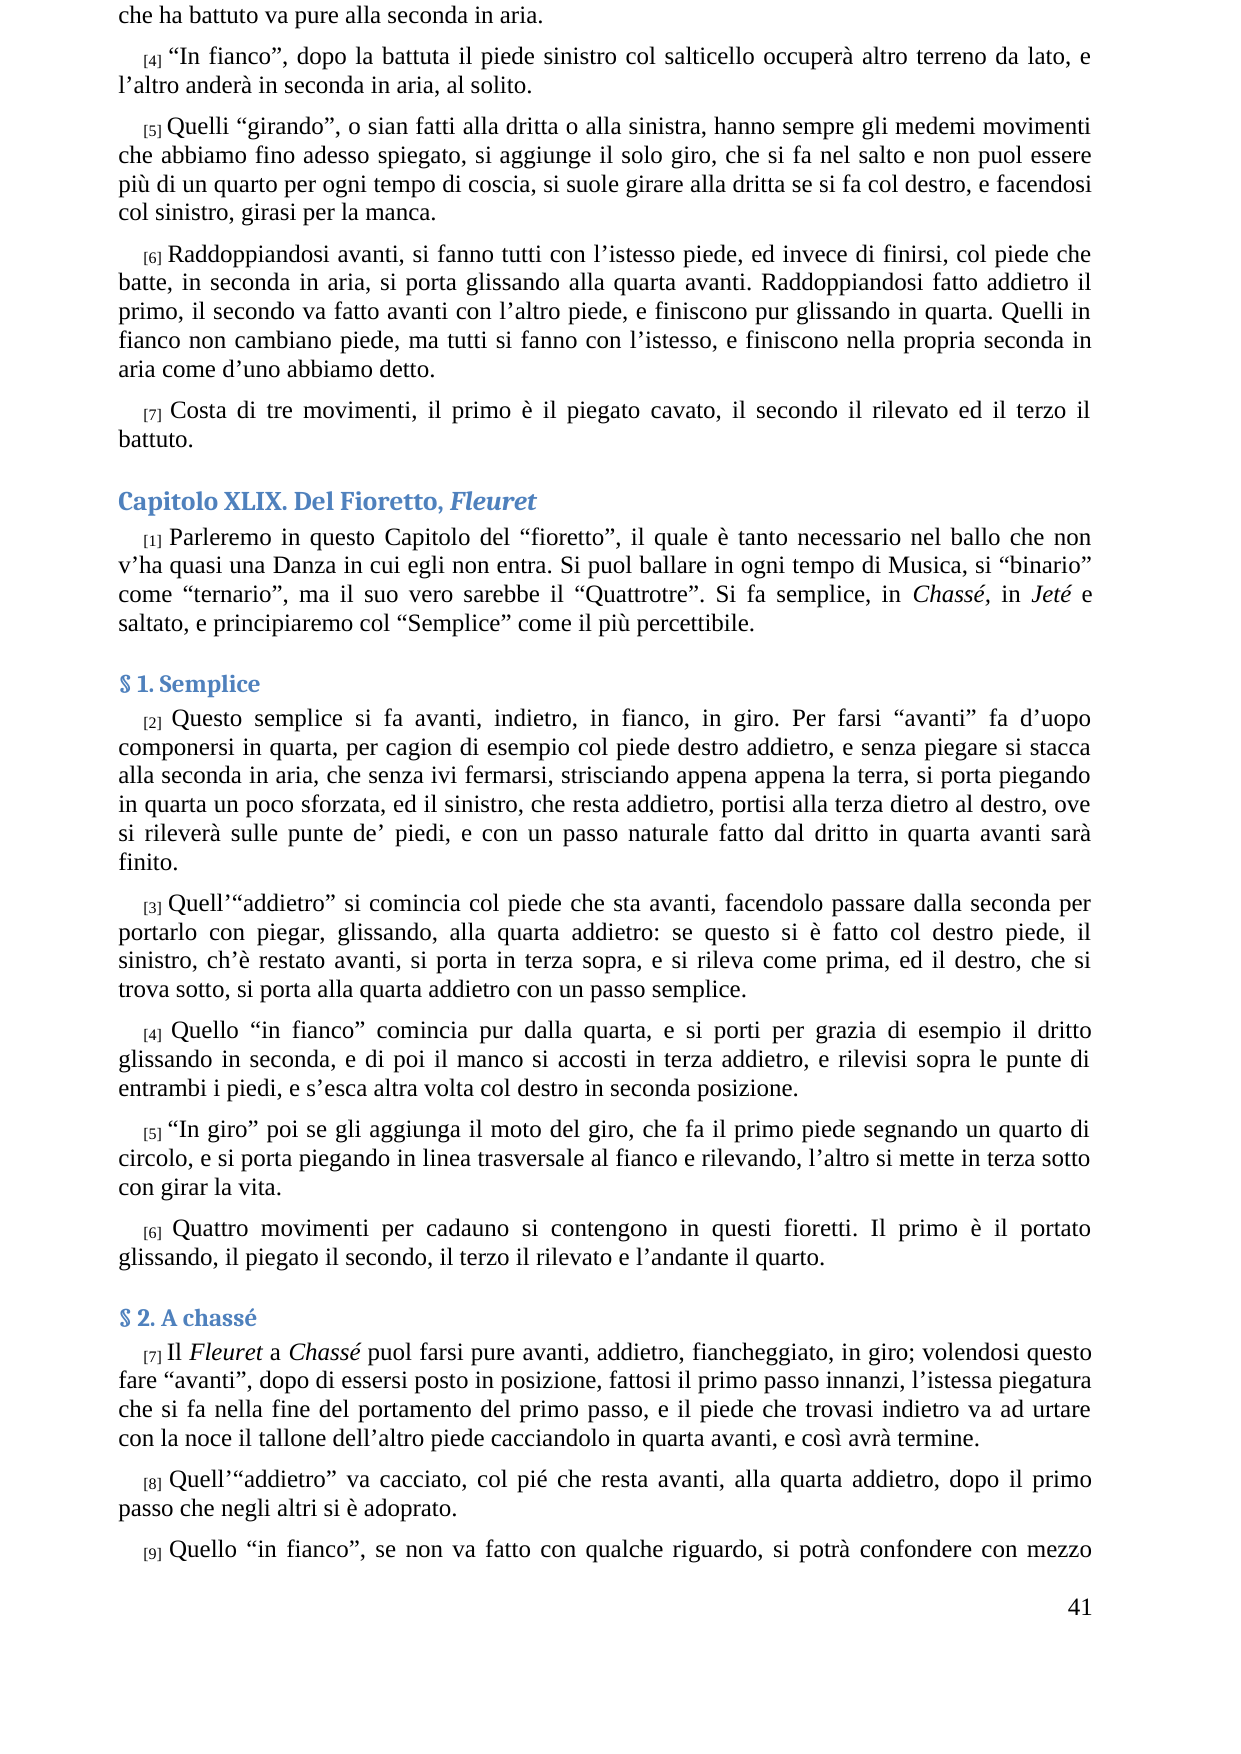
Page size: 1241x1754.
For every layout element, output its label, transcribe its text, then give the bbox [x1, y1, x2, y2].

subtitle Capitolo XLIX. Del Fioretto, Fleuret [118, 486, 1093, 517]
text [4] “In fianco”, dopo la battuta il piede sinistro col salticello occuperà altro terreno da lato, e l’altro anderà in seconda in aria, al solito. [118, 41, 1093, 99]
text [4] Quello “in fianco” comincia pur dalla quarta, e si porti per grazia di esempio il dritto glissando in seconda, e di poi il manco si accosti in terza addietro, e rilevisi sopra le punte di entrambi i piedi, e s’esca altra volta col destro in seconda posizione. [118, 1015, 1093, 1102]
text [5] Quelli “girando”, o sian fatti alla dritta o alla sinistra, hanno sempre gli medemi movimenti che abbiamo fino adesso spiegato, si aggiunge il solo giro, che si fa nel salto e non puol essere più di un quarto per ogni tempo di coscia, si suole girare alla dritta se si fa col destro, e facendosi col sinistro, girasi per la manca. [118, 111, 1093, 226]
subtitle § 1. Semplice [118, 670, 1093, 699]
text [6] Quattro movimenti per cadauno si contengono in questi fioretti. Il primo è il portato glissando, il piegato il secondo, il terzo il rilevato e l’andante il quarto. [118, 1213, 1093, 1270]
subtitle § 2. A chassé [118, 1304, 1093, 1332]
text [7] Costa di tre movimenti, il primo è il piegato cavato, il secondo il rilevato ed il terzo il battuto. [118, 395, 1093, 452]
text [7] Il Fleuret a Chassé puol farsi pure avanti, addietro, fiancheggiato, in giro; volendosi questo fare “avanti”, dopo di essersi posto in posizione, fattosi il primo passo innanzi, l’istessa piegatura che si fa nella fine del portamento del primo passo, e il piede che trovasi indietro va ad urtare con la noce il tallone dell’altro piede cacciandolo in quarta avanti, e così avrà termine. [118, 1337, 1093, 1452]
text che ha battuto va pure alla seconda in aria. [118, 0, 1093, 29]
text [3] Quell’“addietro” si comincia col piede che sta avanti, facendolo passare dalla seconda per portarlo con piegar, glissando, alla quarta addietro: se questo si è fatto col destro piede, il sinistro, ch’è restato avanti, si porta in terza sopra, e si rileva come prima, ed il destro, che si trova sotto, si porta alla quarta addietro con un passo semplice. [118, 888, 1093, 1003]
text [5] “In giro” poi se gli aggiunga il moto del giro, che fa il primo piede segnando un quarto di circolo, e si porta piegando in linea trasversale al fianco e rilevando, l’altro si mette in terza sotto con girar la vita. [118, 1114, 1093, 1200]
text [2] Questo semplice si fa avanti, indietro, in fianco, in giro. Per farsi “avanti” fa d’uopo componersi in quarta, per cagion di esempio col piede destro addietro, e senza piegare si stacca alla seconda in aria, che senza ivi fermarsi, strisciando appena appena la terra, si porta piegando in quarta un poco sforzata, ed il sinistro, che resta addietro, portisi alla terza dietro al destro, ove si rileverà sulle punte de’ piedi, e con un passo naturale fatto dal dritto in quarta avanti sarà finito. [118, 703, 1093, 875]
text [6] Raddoppiandosi avanti, si fanno tutti con l’istesso piede, ed invece di finirsi, col piede che batte, in seconda in aria, si porta glissando alla quarta avanti. Raddoppiandosi fatto addietro il primo, il secondo va fatto avanti con l’altro piede, e finiscono pur glissando in quarta. Quelli in fianco non cambiano piede, ma tutti si fanno con l’istesso, e finiscono nella propria seconda in aria come d’uno abbiamo detto. [118, 239, 1093, 382]
text [8] Quell’“addietro” va cacciato, col pié che resta avanti, alla quarta addietro, dopo il primo passo che negli altri si è adoprato. [118, 1464, 1093, 1522]
text [9] Quello “in fianco”, se non va fatto con qualche riguardo, si potrà confondere con mezzo [118, 1534, 1093, 1563]
text [1] Parleremo in questo Capitolo del “fioretto”, il quale è tanto necessario nel ballo che non v’ha quasi una Danza in cui egli non entra. Si puol ballare in ogni tempo di Musica, si “binario” come “ternario”, ma il suo vero sarebbe il “Quattrotre”. Si fa semplice, in Chassé, in Jeté e saltato, e principiaremo col “Semplice” come il più percettibile. [118, 522, 1093, 637]
